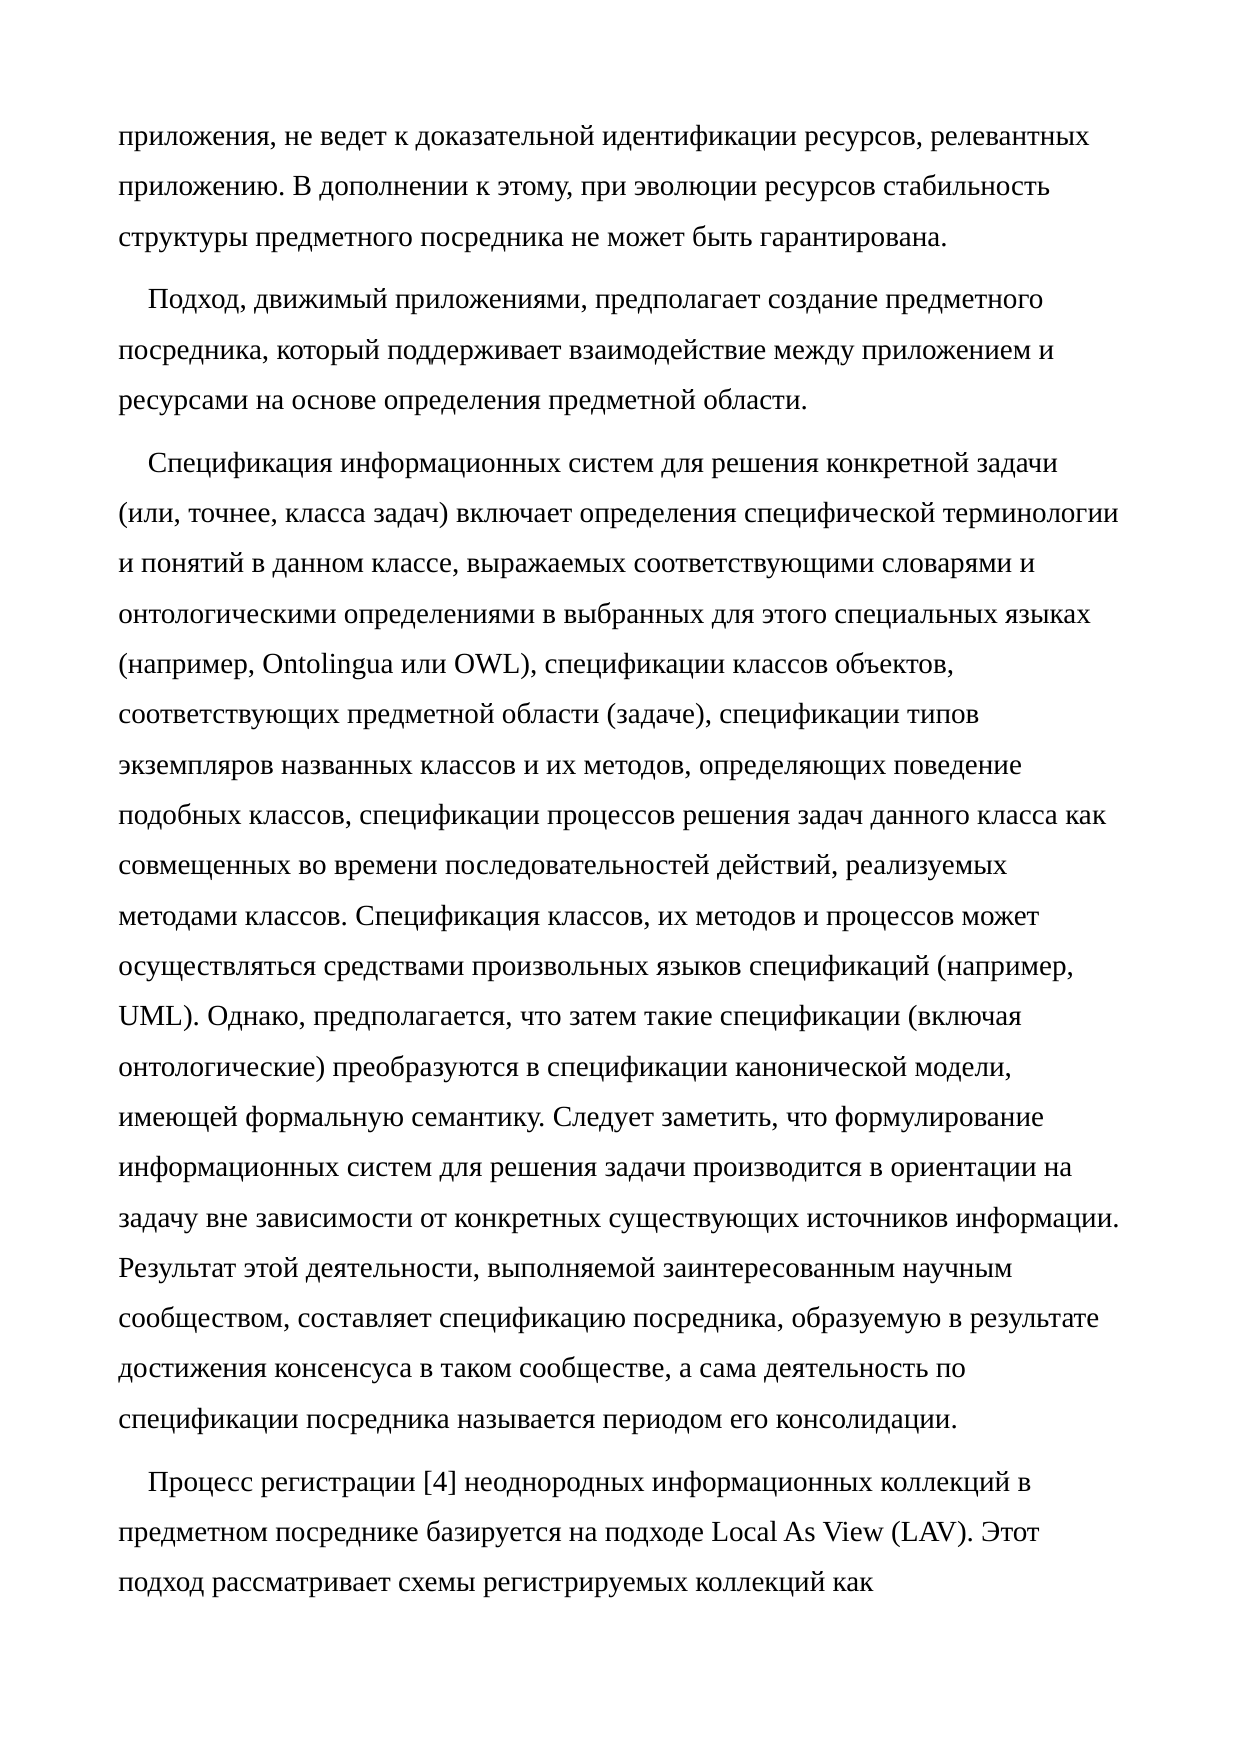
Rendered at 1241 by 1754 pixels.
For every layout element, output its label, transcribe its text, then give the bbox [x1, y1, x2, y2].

text Подход, движимый приложениями, предполагает создание предметного посредника, который поддерживает взаимодействие между приложением и ресурсами на основе определения предметной области. [118, 282, 1122, 416]
text приложения, не ведет к доказательной идентификации ресурсов, релевантных приложению. В дополнении к этому, при эволюции ресурсов стабильность структуры предметного посредника не может быть гарантирована. [118, 118, 1122, 252]
text Спецификация информационных систем для решения конкретной задачи (или, точнее, класса задач) включает определения специфической терминологии и понятий в данном классе, выражаемых соответствующими словарями и онтологическими определениями в выбранных для этого специальных языках (например, Ontolingua или OWL), спецификации классов объектов, соответствующих предметной области (задаче), спецификации типов экземпляров названных классов и их методов, определяющих поведение подобных классов, спецификации процессов решения задач данного класса как совмещенных во времени последовательностей действий, реализуемых методами классов. Спецификация классов, их методов и процессов может осуществляться средствами произвольных языков спецификаций (например, UML). Однако, предполагается, что затем такие спецификации (включая онтологические) преобразуются в спецификации канонической модели, имеющей формальную семантику. Следует заметить, что формулирование информационных систем для решения задачи производится в ориентации на задачу вне зависимости от конкретных существующих источников информации. Результат этой деятельности, выполняемой заинтересованным научным сообществом, составляет спецификацию посредника, образуемую в результате достижения консенсуса в таком сообществе, а сама деятельность по спецификации посредника называется периодом его консолидации. [118, 445, 1122, 1434]
text Процесс регистрации [4] неоднородных информационных коллекций в предметном посреднике базируется на подходе Local As View (LAV). Этот подход рассматривает схемы регистрируемых коллекций как [118, 1464, 1122, 1598]
